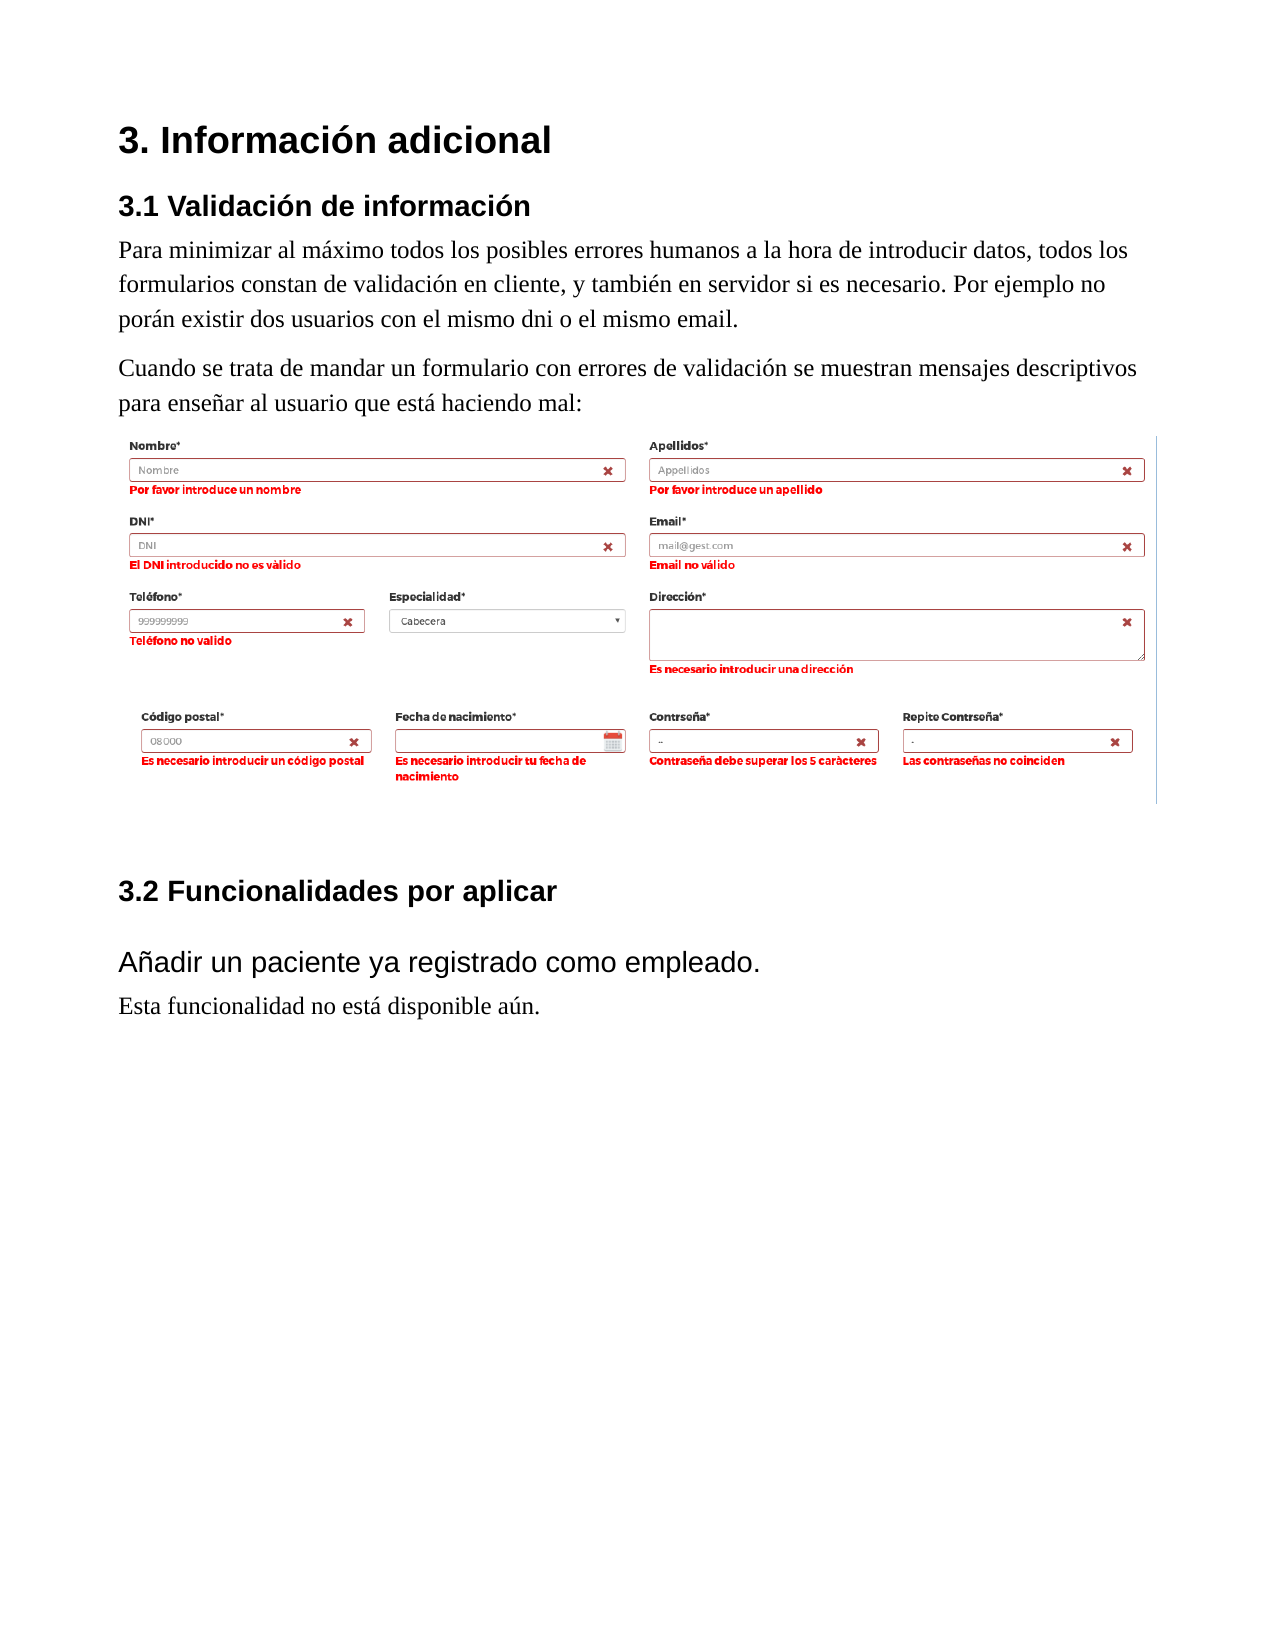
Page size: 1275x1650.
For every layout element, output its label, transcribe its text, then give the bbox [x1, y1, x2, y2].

text Para minimizar al máximo todos los posibles errores humanos a la hora de introducir datos, todos los formularios constan de validación en cliente, y también en servidor si es necesario. Por ejemplo no porán existir dos usuarios con el mismo dni o el mismo email. [118, 235, 1157, 333]
text Cuando se trata de mandar un formulario con errores de validación se muestran mensajes descriptivos para enseñar al usuario que está haciendo mal: [118, 353, 1157, 416]
subtitle 3.1 Validación de información [118, 189, 1157, 223]
subtitle Añadir un paciente ya registrado como empleado. [118, 945, 1157, 978]
text Esta funcionalidad no está disponible aún. [118, 991, 1157, 1019]
subtitle 3.2 Funcionalidades por aplicar [118, 873, 1157, 907]
picture [118, 436, 1157, 804]
subtitle 3. Información adicional [118, 118, 1157, 162]
